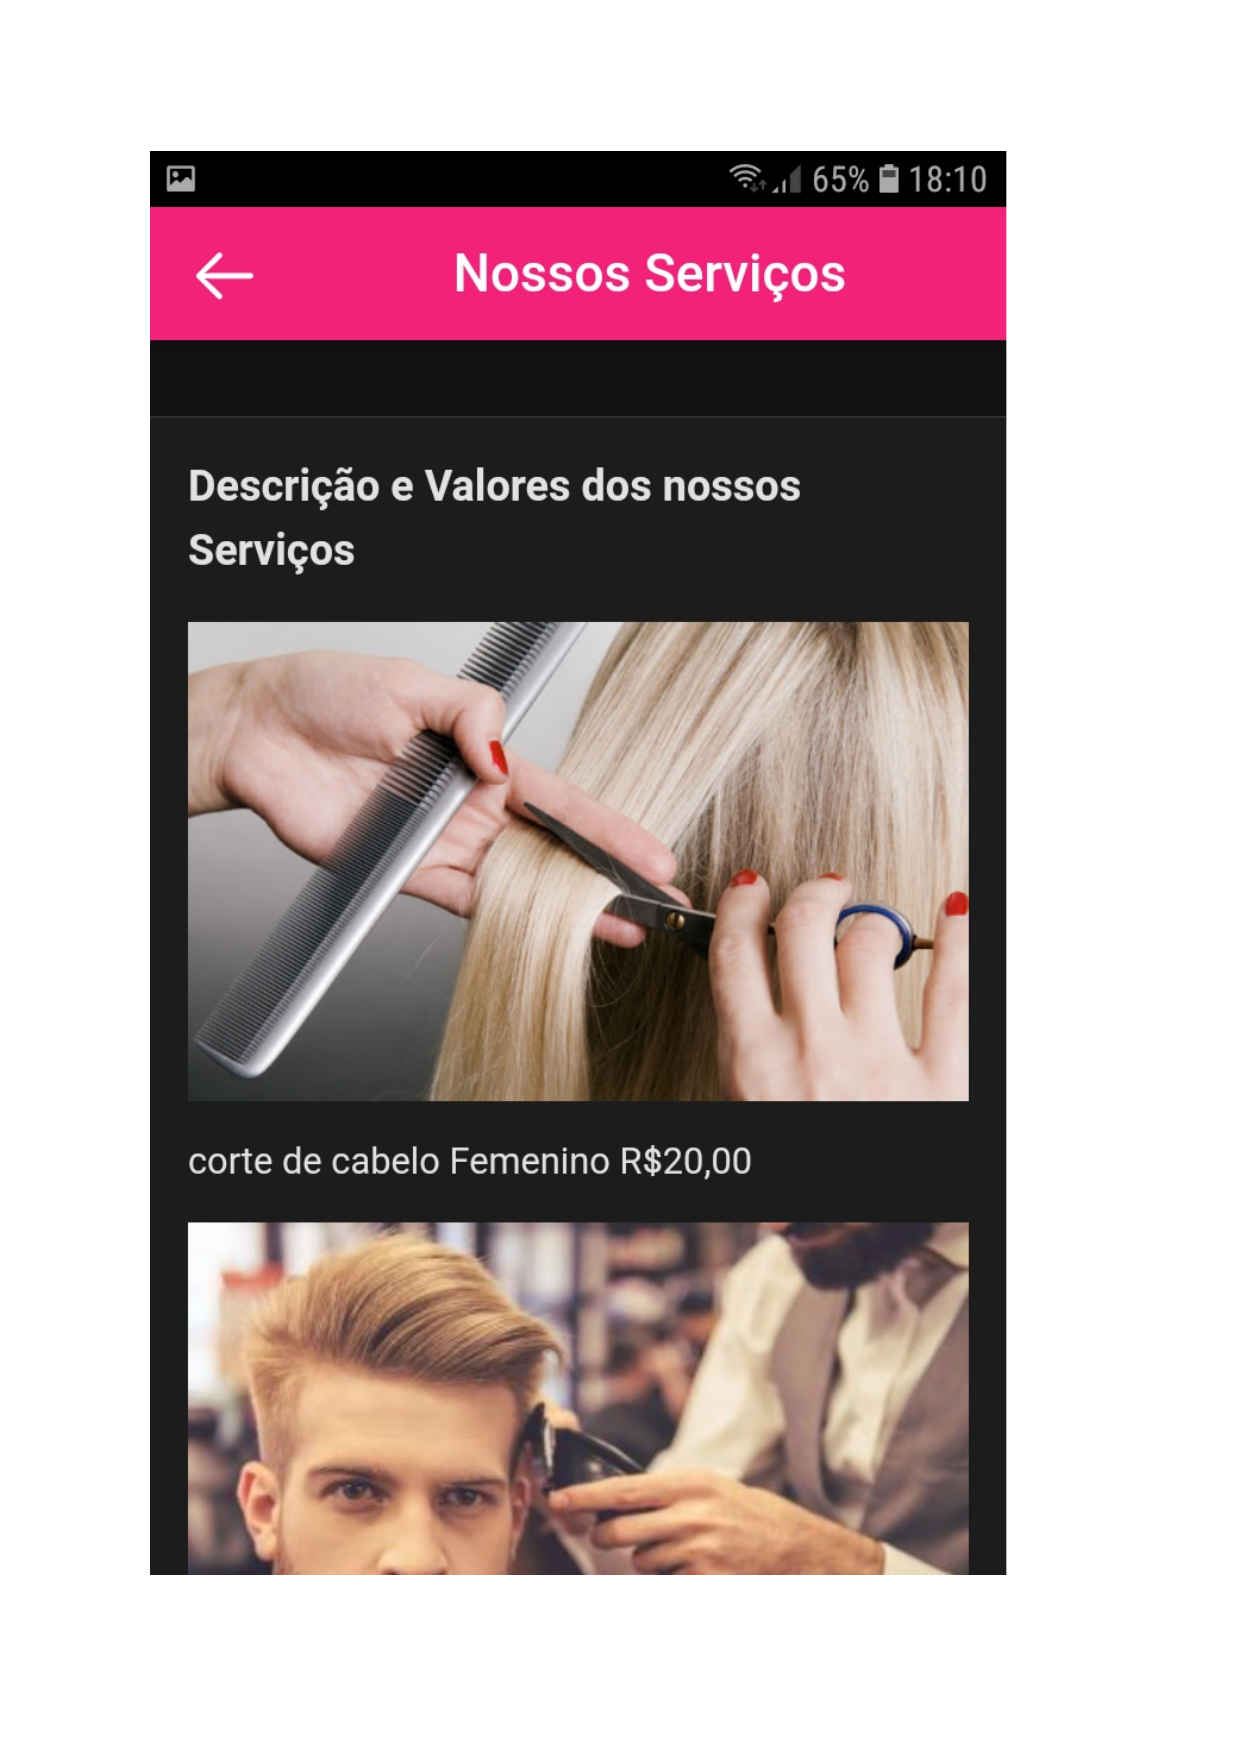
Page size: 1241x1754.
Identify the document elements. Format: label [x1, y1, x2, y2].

picture [150, 151, 1007, 1575]
